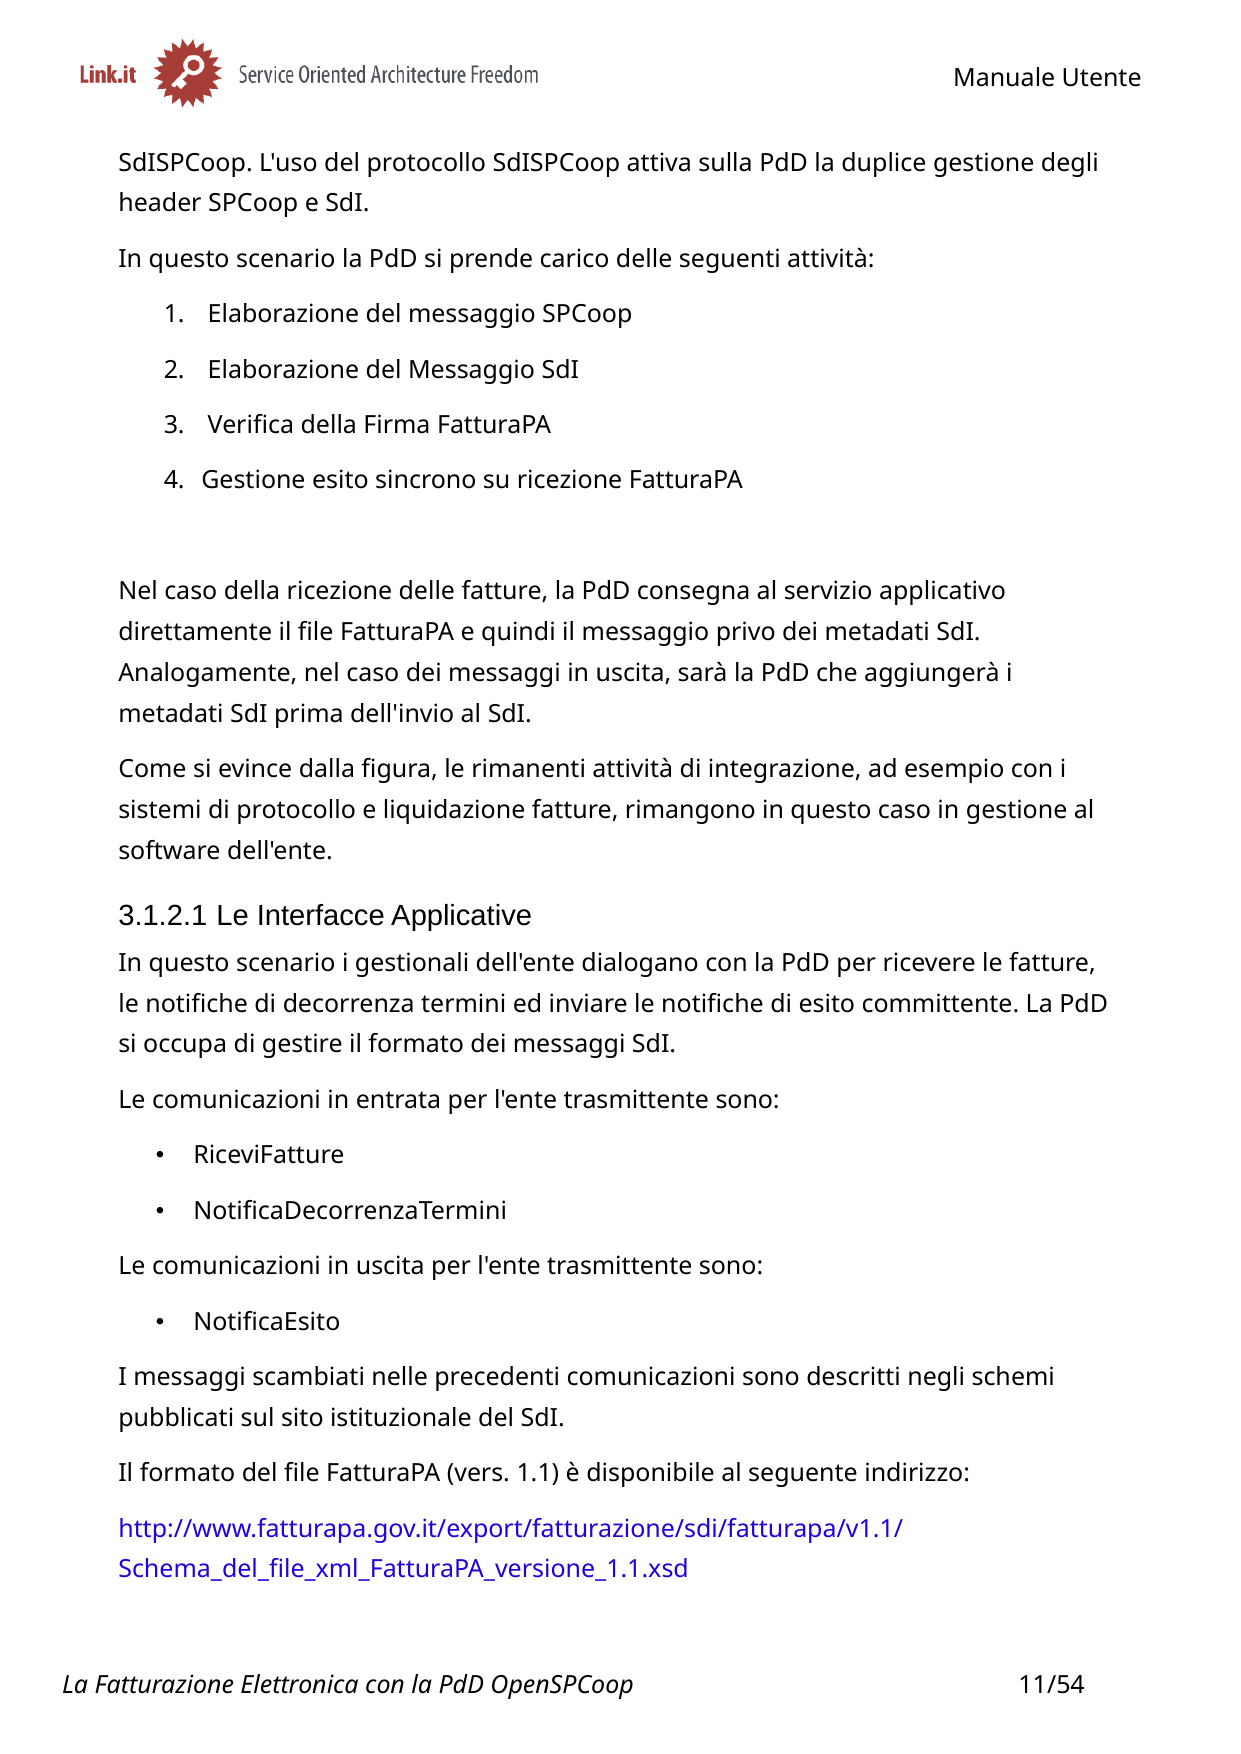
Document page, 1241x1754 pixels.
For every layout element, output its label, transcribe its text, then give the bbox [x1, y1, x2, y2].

text Come si evince dalla figura, le rimanenti attività di integrazione, ad esempio con i sistemi di protocollo e liquidazione fatture, rimangono in questo caso in gestione al software dell'ente. [118, 751, 1122, 867]
list Gestione esito sincrono su ricezione FatturaPA [163, 462, 1122, 496]
text Il formato del file FatturaPA (vers. 1.1) è disponibile al seguente indirizzo: [118, 1455, 1122, 1489]
text In questo scenario la PdD si prende carico delle seguenti attività: [118, 241, 1122, 274]
text I messaggi scambiati nelle precedenti comunicazioni sono descritti negli schemi pubblicati sul sito istituzionale del SdI. [118, 1359, 1122, 1433]
text SdISPCoop. L'uso del protocollo SdISPCoop attiva sulla PdD la duplice gestione degli header SPCoop e SdI. [118, 144, 1122, 219]
text Le comunicazioni in entrata per l'ente trasmittente sono: [118, 1082, 1122, 1116]
text In questo scenario i gestionali dell'ente dialogano con la PdD per ricevere le fatture, le notifiche di decorrenza termini ed inviare le notifiche di esito committente. La PdD si occupa di gestire il formato dei messaggi SdI. [118, 944, 1122, 1060]
list NotificaEsito [156, 1303, 1122, 1337]
list NotificaDecorrenzaTermini [156, 1192, 1122, 1226]
picture [1, 33, 602, 113]
list RiceviFatture [156, 1137, 1122, 1171]
text Le comunicazioni in uscita per l'ente trasmittente sono: [118, 1248, 1122, 1282]
list Verifica della Firma FatturaPA [163, 407, 1122, 441]
list Elaborazione del messaggio SPCoop [163, 296, 1122, 330]
subtitle Le Interfacce Applicative [118, 898, 1122, 932]
text http://www.fatturapa.gov.it/export/fatturazione/sdi/fatturapa/v1.1/Schema_del_file_xml_FatturaPA_versione_1.1.xsd [118, 1510, 1122, 1585]
list Elaborazione del Messaggio SdI [163, 351, 1122, 385]
text Nel caso della ricezione delle fatture, la PdD consegna al servizio applicativo direttamente il file FatturaPA e quindi il messaggio privo dei metadati SdI. Analogamente, nel caso dei messaggi in uscita, sarà la PdD che aggiungerà i metadati SdI prima dell'invio al SdI. [118, 573, 1122, 729]
